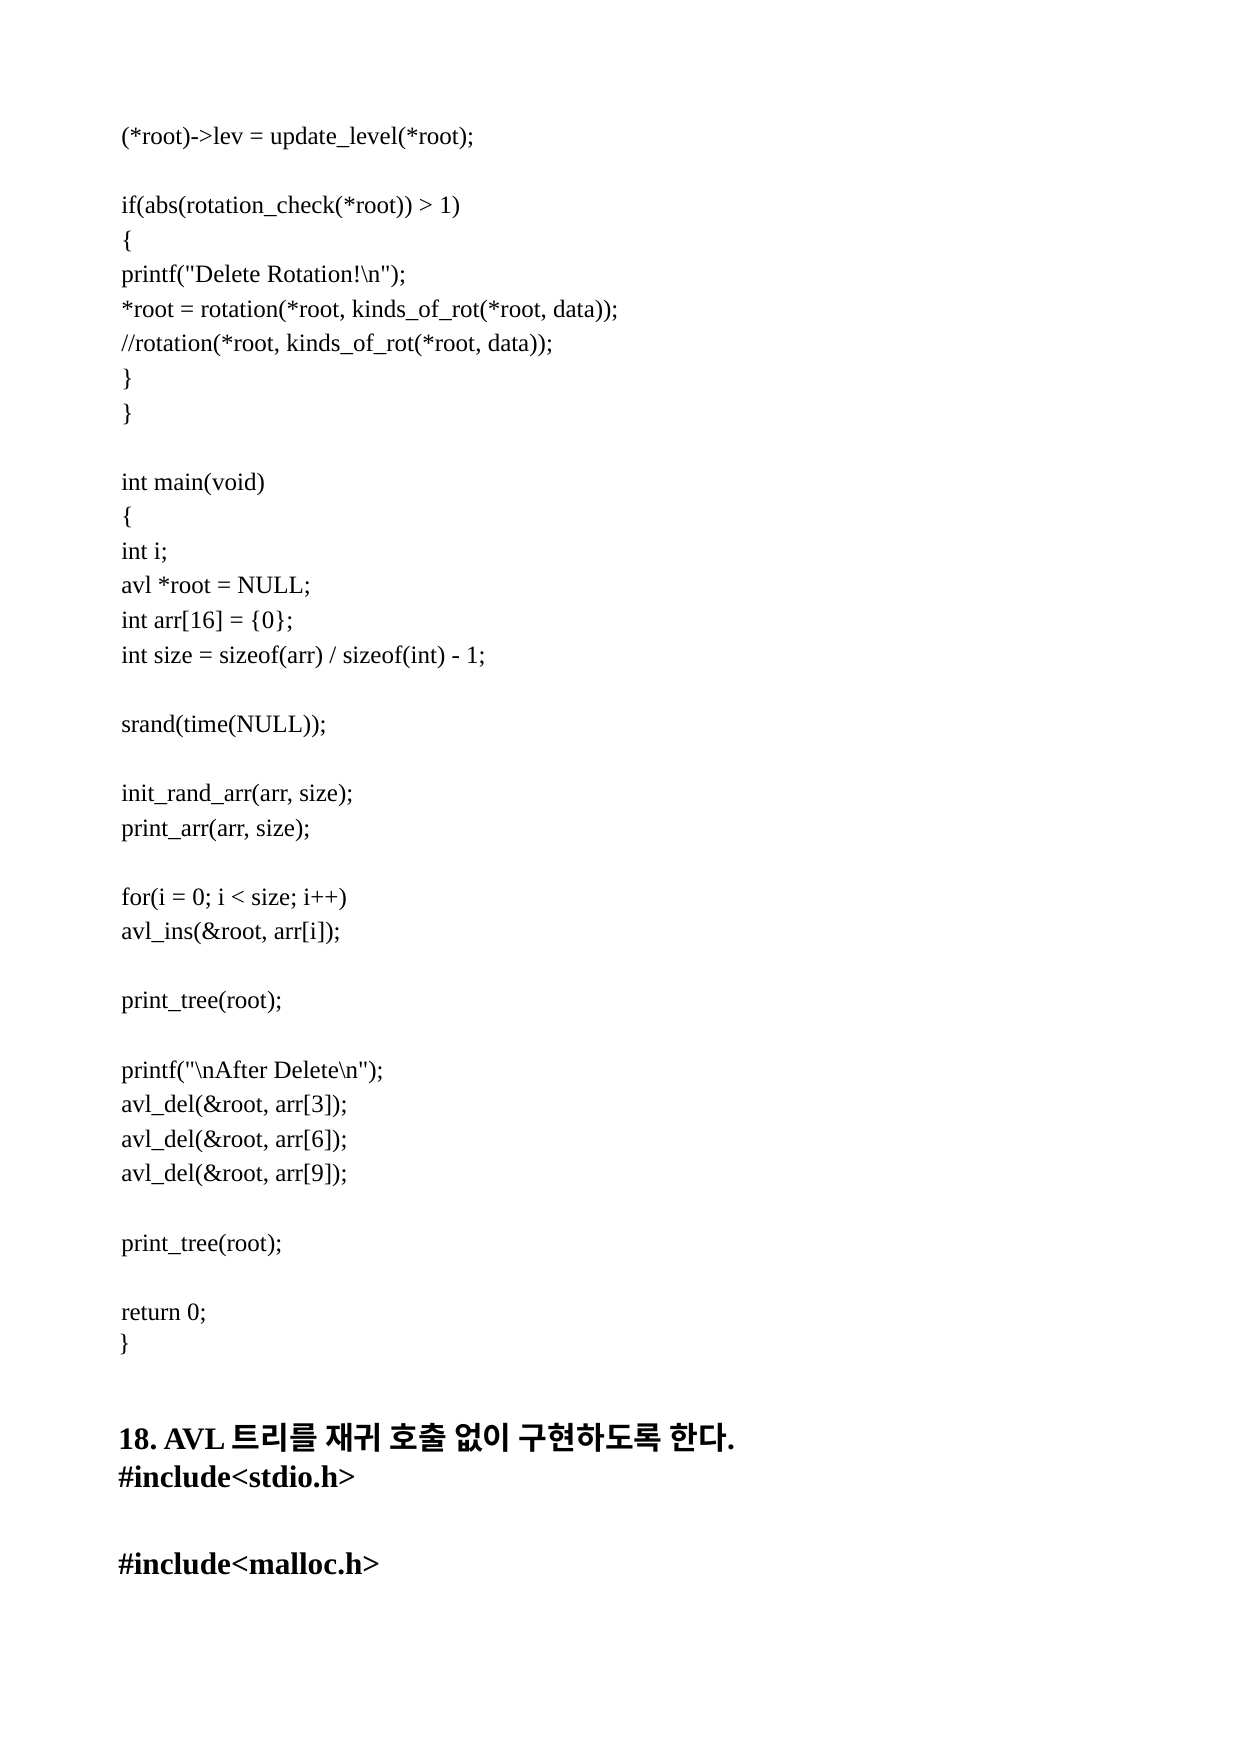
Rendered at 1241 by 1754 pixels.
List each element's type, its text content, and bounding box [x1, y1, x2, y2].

table_header [118, 844, 136, 879]
table_header [118, 671, 136, 706]
table_header print_arr(arr, size); [118, 810, 323, 844]
table_header //rotation(*root, kinds_of_rot(*root, data)); [118, 326, 563, 360]
table_header avl_del(&root, arr[6]); [118, 1121, 358, 1156]
table_header printf("\nAfter Delete\n"); [118, 1052, 395, 1086]
text 18. AVL 트리를 재귀 호출 없이 구현하도록 한다. [118, 1413, 1122, 1459]
table_header print_tree(root); [118, 1225, 294, 1259]
text } [118, 1328, 1122, 1357]
table_header [118, 1190, 136, 1225]
table_header [118, 1017, 136, 1052]
table_header print_tree(root); [118, 983, 294, 1017]
table_header [118, 429, 136, 464]
table_header printf("Delete Rotation!\n"); [118, 256, 418, 291]
table_header if(abs(rotation_check(*root)) > 1) [118, 187, 470, 222]
table_header [118, 1259, 136, 1294]
table_header { [118, 222, 148, 256]
table_header avl_ins(&root, arr[i]); [118, 914, 351, 948]
table_header [118, 741, 136, 775]
table_header [118, 948, 136, 983]
table_header { [118, 499, 148, 533]
table_header return 0; [118, 1294, 220, 1328]
table_header } [118, 360, 148, 395]
table_header } [118, 395, 148, 429]
table_header for(i = 0; i < size; i++) [118, 879, 356, 913]
table_header avl_del(&root, arr[3]); [118, 1086, 358, 1121]
table_header srand(time(NULL)); [118, 706, 339, 741]
table_header avl_del(&root, arr[9]); [118, 1156, 358, 1190]
text #include<stdio.h> #include<malloc.h> [118, 1459, 1122, 1624]
table_header int i; [118, 533, 180, 568]
table_header init_rand_arr(arr, size); [118, 775, 366, 810]
table_header [118, 153, 136, 187]
table_header int main(void) [118, 464, 277, 498]
table_header (*root)->lev = update_level(*root); [118, 118, 485, 153]
table_header int arr[16] = {0}; [118, 602, 306, 637]
table_header *root = rotation(*root, kinds_of_rot(*root, data)); [118, 291, 628, 326]
table_header int size = sizeof(arr) / sizeof(int) - 1; [118, 637, 494, 671]
table_header avl *root = NULL; [118, 568, 324, 602]
